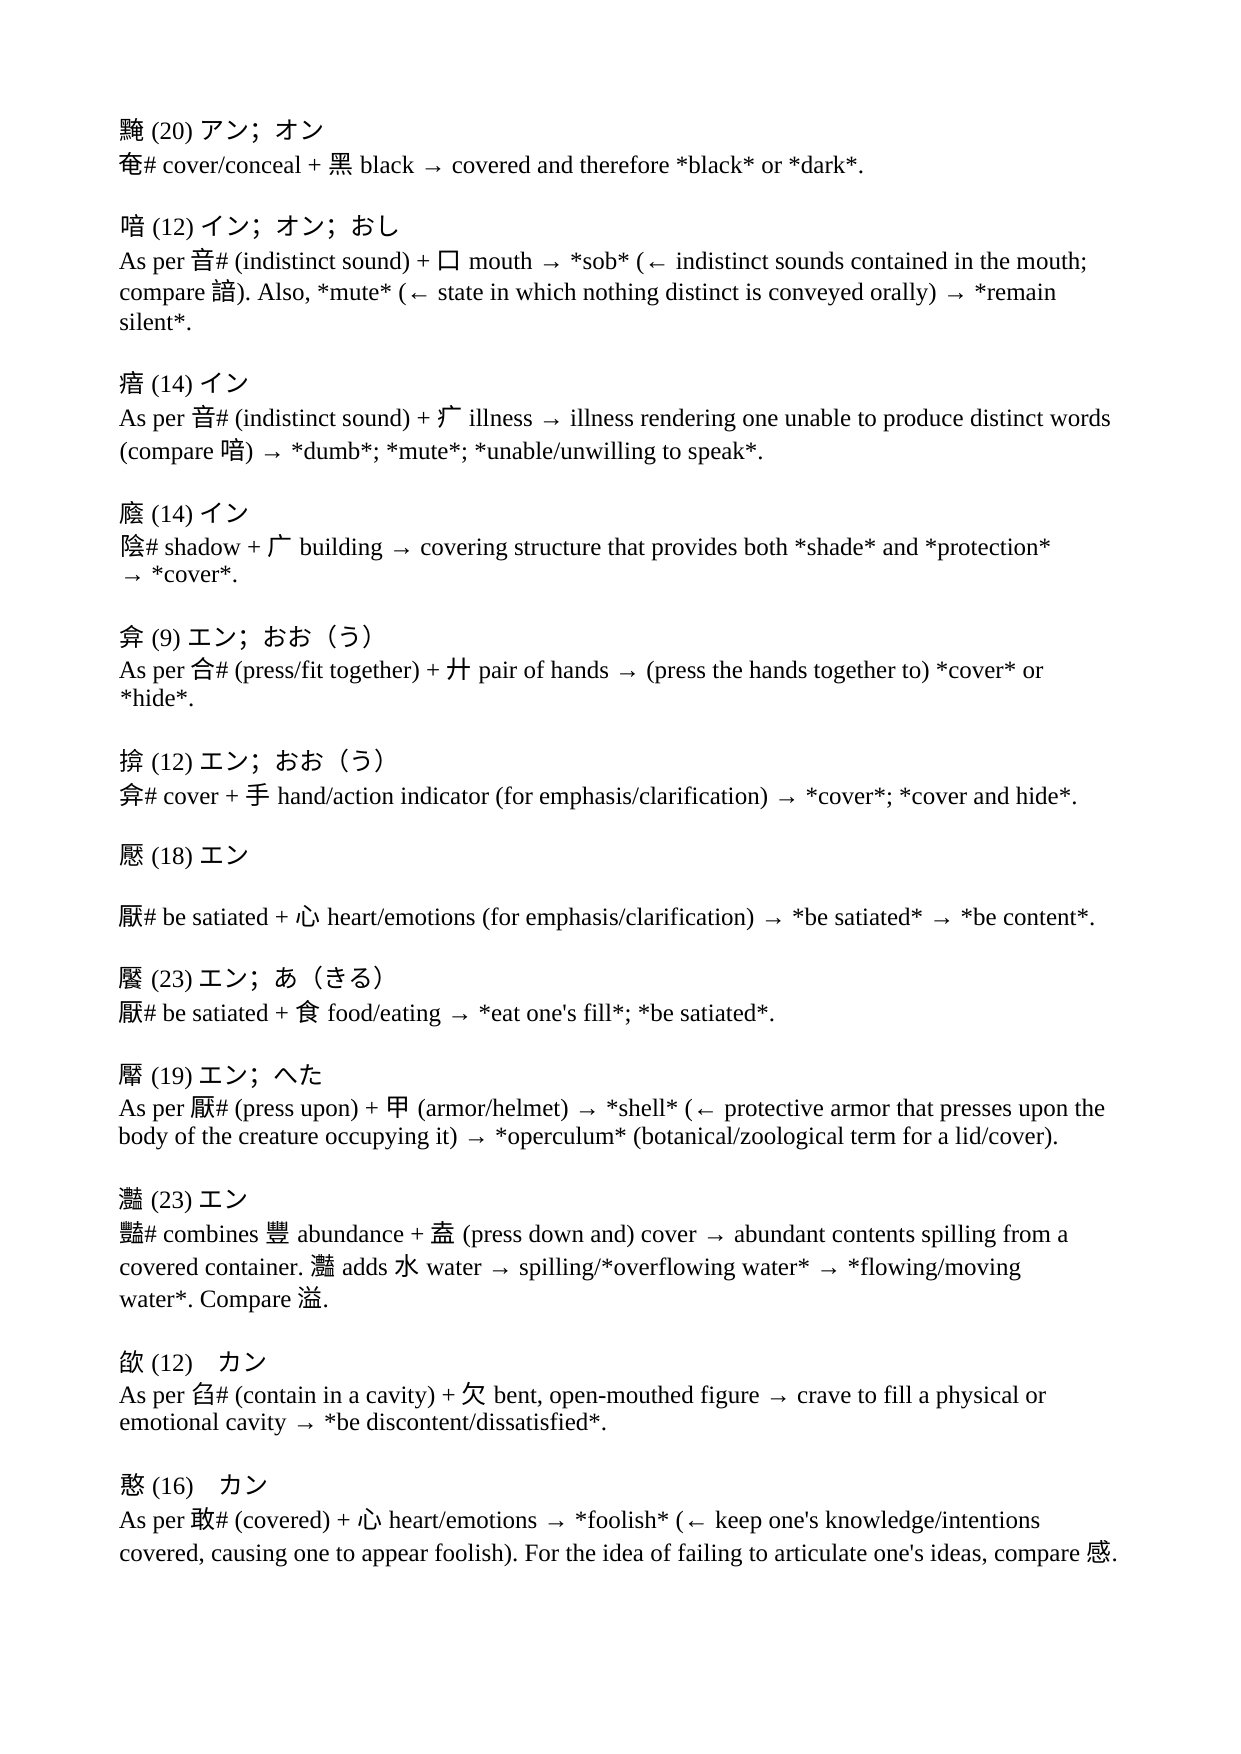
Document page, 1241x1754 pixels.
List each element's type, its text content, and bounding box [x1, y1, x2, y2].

text 弇# cover + 手 hand/action indicator (for emphasis/clarification) → *cover*; *cover and hide*. 懕 (18) エン [119, 781, 1078, 870]
text As per 敢# (covered) + 心 heart/emotions → *foolish* (← keep one's knowledge/intentions covered, causing one to appear foolish). For the idea of failing to articulate one's ideas, compare 感. [118, 1505, 1118, 1567]
text As per 厭# (press upon) + 甲 (armor/helmet) → *shell* (← protective armor that presses upon the body of the creature occupying it) → *operculum* (botanical/zoological term for a lid/cover). [118, 1095, 1106, 1150]
text As per 音# (indistinct sound) + 口 mouth → *sob* (← indistinct sounds contained in the mouth; compare 諳). Also, *mute* (← state in which nothing distinct is conveyed orally) → *remain silent*. [118, 246, 1088, 335]
text 灎 (23) エン [118, 1185, 1123, 1214]
text As per 合# (press/fit together) + 廾 pair of hands → (press the hands together to) *cover* or *hide*. [118, 657, 1045, 712]
text As per 臽# (contain in a cavity) + 欠 bent, open-mouthed figure → crave to fill a physical or emotional cavity → *be discontent/dissatisfied*. [118, 1381, 1047, 1436]
text 奄# cover/conceal + 黑 black → covered and therefore *black* or *dark*. [119, 149, 1123, 178]
text 廕 (14) イン [119, 499, 1123, 528]
text 瘖 (14) イン [119, 369, 1123, 398]
text 揜 (12) エン；おお（う） [119, 747, 1123, 776]
text 欿 (12) カン [119, 1347, 1123, 1376]
text 饜 (23) エン；あ（きる） [119, 964, 1123, 993]
text 厴 (19) エン；へた [119, 1061, 1123, 1090]
text 黤 (20) アン；オン [119, 116, 1123, 144]
text As per 音# (indistinct sound) + 疒 illness → illness rendering one unable to produce distinct words (compare 喑) → *dumb*; *mute*; *unable/unwilling to speak*. [118, 403, 1112, 465]
text 厭# be satiated + 食 food/eating → *eat one's fill*; *be satiated*. [118, 998, 1123, 1027]
text 豔# combines 豐 abundance + 盍 (press down and) cover → abundant contents spilling from a covered container. 灎 adds 水 water → spilling/*overflowing water* → *flowing/moving water*. Compare 溢. [119, 1219, 1101, 1313]
text 陰# shadow + 广 building → covering structure that provides both *shade* and *protection* → *cover*. [120, 533, 1081, 588]
text 憨 (16) カン [120, 1471, 1123, 1500]
text 弇 (9) エン；おお（う） [119, 623, 1123, 652]
text 喑 (12) イン；オン；おし [120, 212, 1123, 241]
text 厭# be satiated + 心 heart/emotions (for emphasis/clarification) → *be satiated* → *be content*. [118, 902, 1123, 931]
